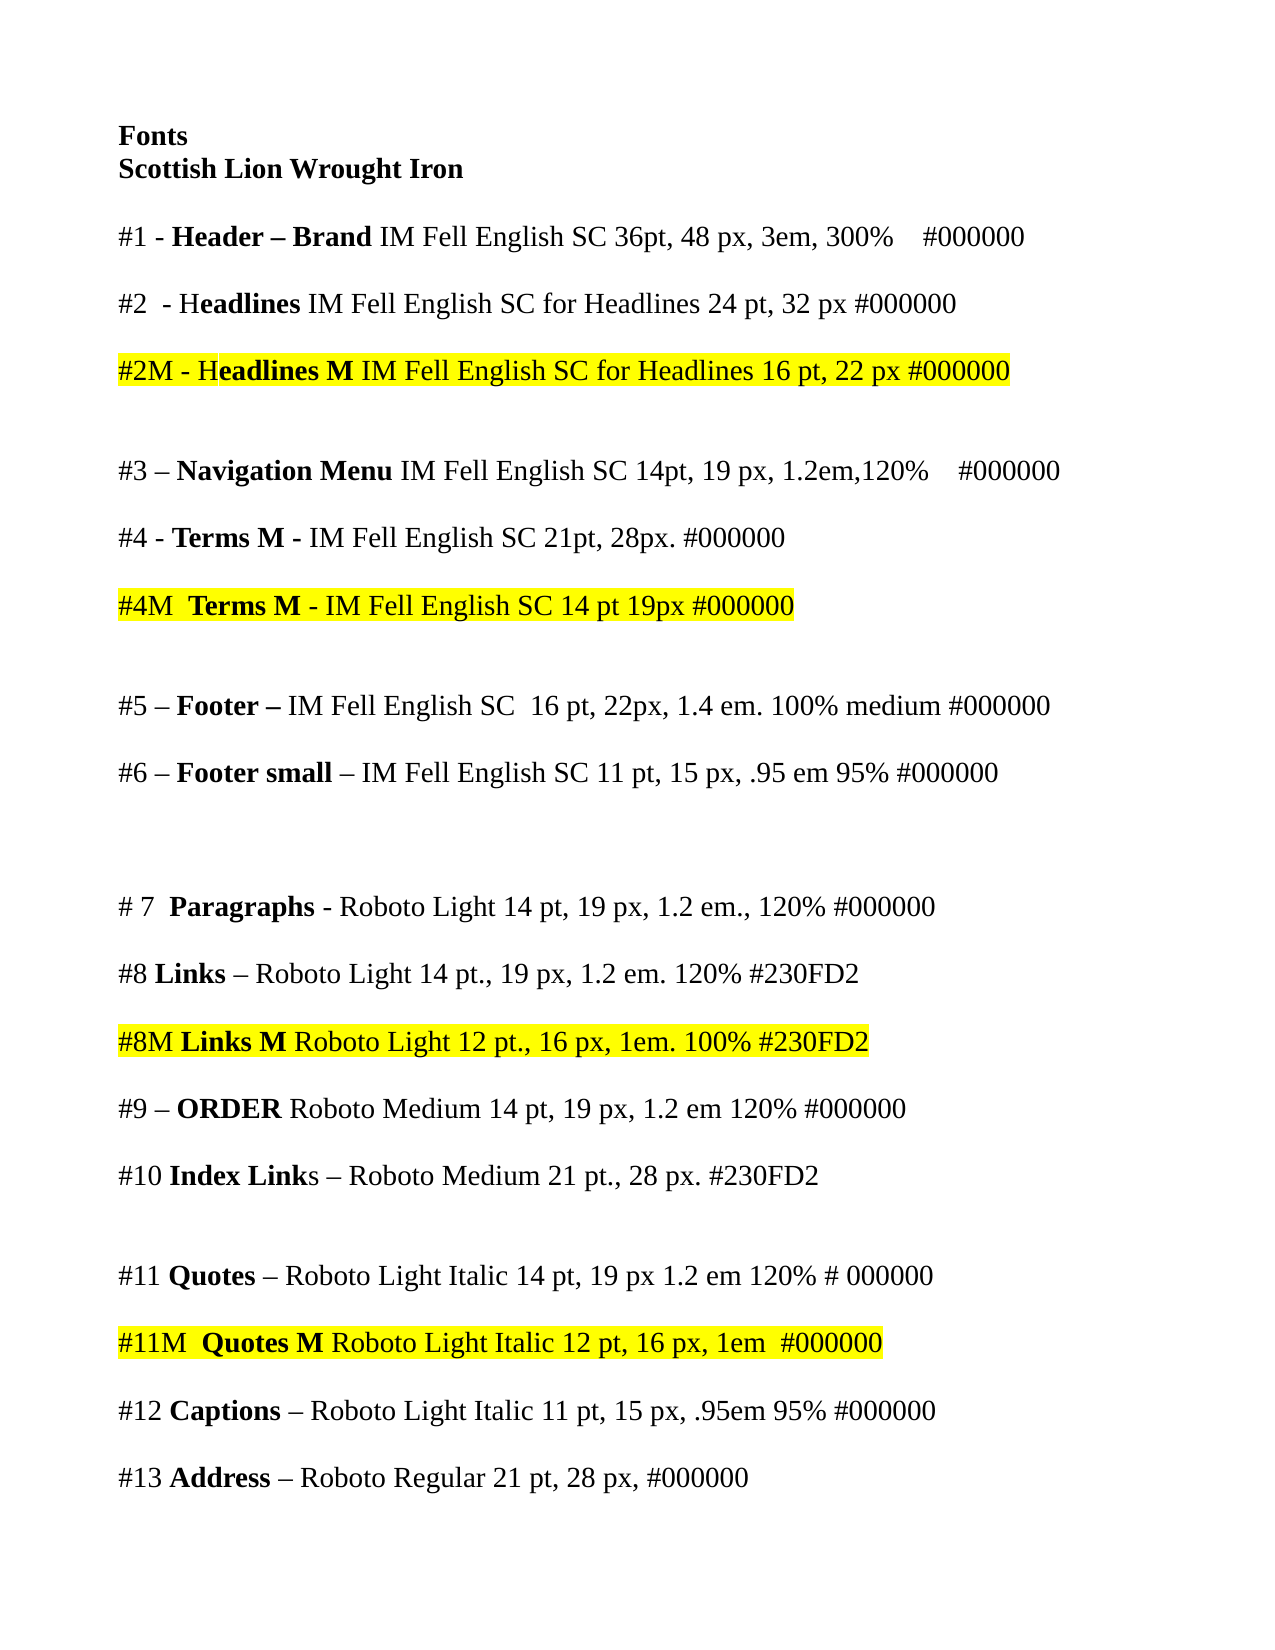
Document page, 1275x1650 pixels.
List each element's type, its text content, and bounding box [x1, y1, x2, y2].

text #1 - Header – Brand IM Fell English SC 36pt, 48 px, 3em, 300% #000000 [118, 219, 1157, 252]
text #2 - Headlines IM Fell English SC for Headlines 24 pt, 32 px #000000 [118, 286, 1157, 319]
text #8M Links M Roboto Light 12 pt., 16 px, 1em. 100% #230FD2 [118, 1024, 1157, 1057]
text #2M - Headlines M IM Fell English SC for Headlines 16 pt, 22 px #000000 [118, 353, 1157, 386]
text #8 Links – Roboto Light 14 pt., 19 px, 1.2 em. 120% #230FD2 [118, 957, 1157, 990]
text #10 Index Links – Roboto Medium 21 pt., 28 px. #230FD2 [118, 1158, 1157, 1191]
text Fonts [118, 118, 1157, 152]
text #11 Quotes – Roboto Light Italic 14 pt, 19 px 1.2 em 120% # 000000 [118, 1258, 1157, 1292]
text #4 - Terms M - IM Fell English SC 21pt, 28px. #000000 [118, 521, 1157, 554]
text #3 – Navigation Menu IM Fell English SC 14pt, 19 px, 1.2em,120% #000000 [118, 453, 1157, 487]
text #5 – Footer – IM Fell English SC 16 pt, 22px, 1.4 em. 100% medium #000000 [118, 688, 1157, 722]
text Scottish Lion Wrought Iron [118, 152, 1157, 185]
text #12 Captions – Roboto Light Italic 11 pt, 15 px, .95em 95% #000000 [118, 1393, 1157, 1426]
text # 7 Paragraphs - Roboto Light 14 pt, 19 px, 1.2 em., 120% #000000 [118, 889, 1157, 923]
text #4M Terms M - IM Fell English SC 14 pt 19px #000000 [118, 588, 1157, 621]
text #13 Address – Roboto Regular 21 pt, 28 px, #000000 [118, 1460, 1157, 1493]
text #11M Quotes M Roboto Light Italic 12 pt, 16 px, 1em #000000 [118, 1326, 1157, 1359]
text #6 – Footer small – IM Fell English SC 11 pt, 15 px, .95 em 95% #000000 [118, 755, 1157, 789]
text #9 – ORDER Roboto Medium 14 pt, 19 px, 1.2 em 120% #000000 [118, 1091, 1157, 1124]
